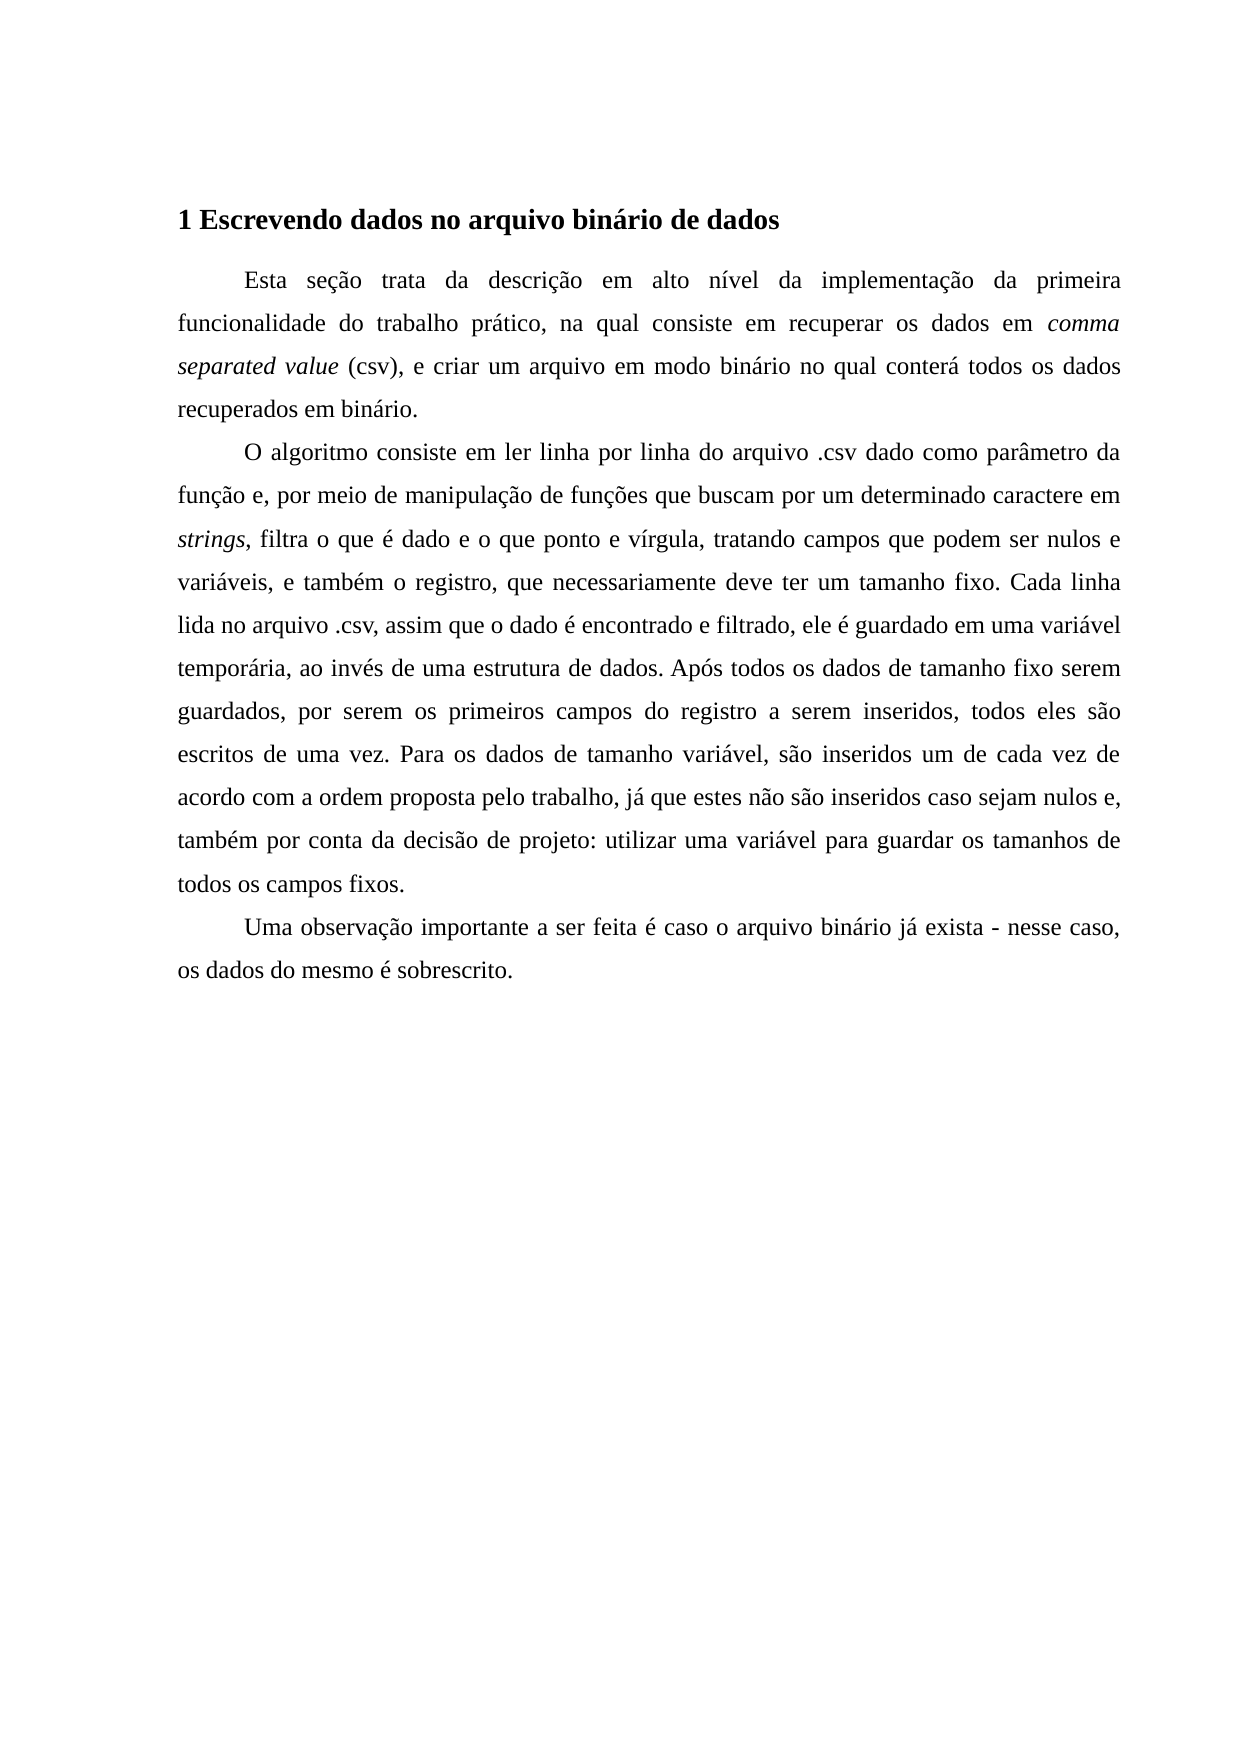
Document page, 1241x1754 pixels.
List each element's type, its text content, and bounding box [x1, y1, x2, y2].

subtitle 1 Escrevendo dados no arquivo binário de dados [177, 202, 1122, 236]
text Uma observação importante a ser feita é caso o arquivo binário já exista - nesse caso, os dados do mesmo é sobrescrito. [177, 912, 1122, 984]
text Esta seção trata da descrição em alto nível da implementação da primeira funcionalidade do trabalho prático, na qual consiste em recuperar os dados em comma separated value (csv), e criar um arquivo em modo binário no qual conterá todos os dados recuperados em binário. [177, 265, 1122, 423]
text O algoritmo consiste em ler linha por linha do arquivo .csv dado como parâmetro da função e, por meio de manipulação de funções que buscam por um determinado caractere em strings, filtra o que é dado e o que ponto e vírgula, tratando campos que podem ser nulos e variáveis, e também o registro, que necessariamente deve ter um tamanho fixo. Cada linha lida no arquivo .csv, assim que o dado é encontrado e filtrado, ele é guardado em uma variável temporária, ao invés de uma estrutura de dados. Após todos os dados de tamanho fixo serem guardados, por serem os primeiros campos do registro a serem inseridos, todos eles são escritos de uma vez. Para os dados de tamanho variável, são inseridos um de cada vez de acordo com a ordem proposta pelo trabalho, já que estes não são inseridos caso sejam nulos e, também por conta da decisão de projeto: utilizar uma variável para guardar os tamanhos de todos os campos fixos. [177, 437, 1122, 897]
